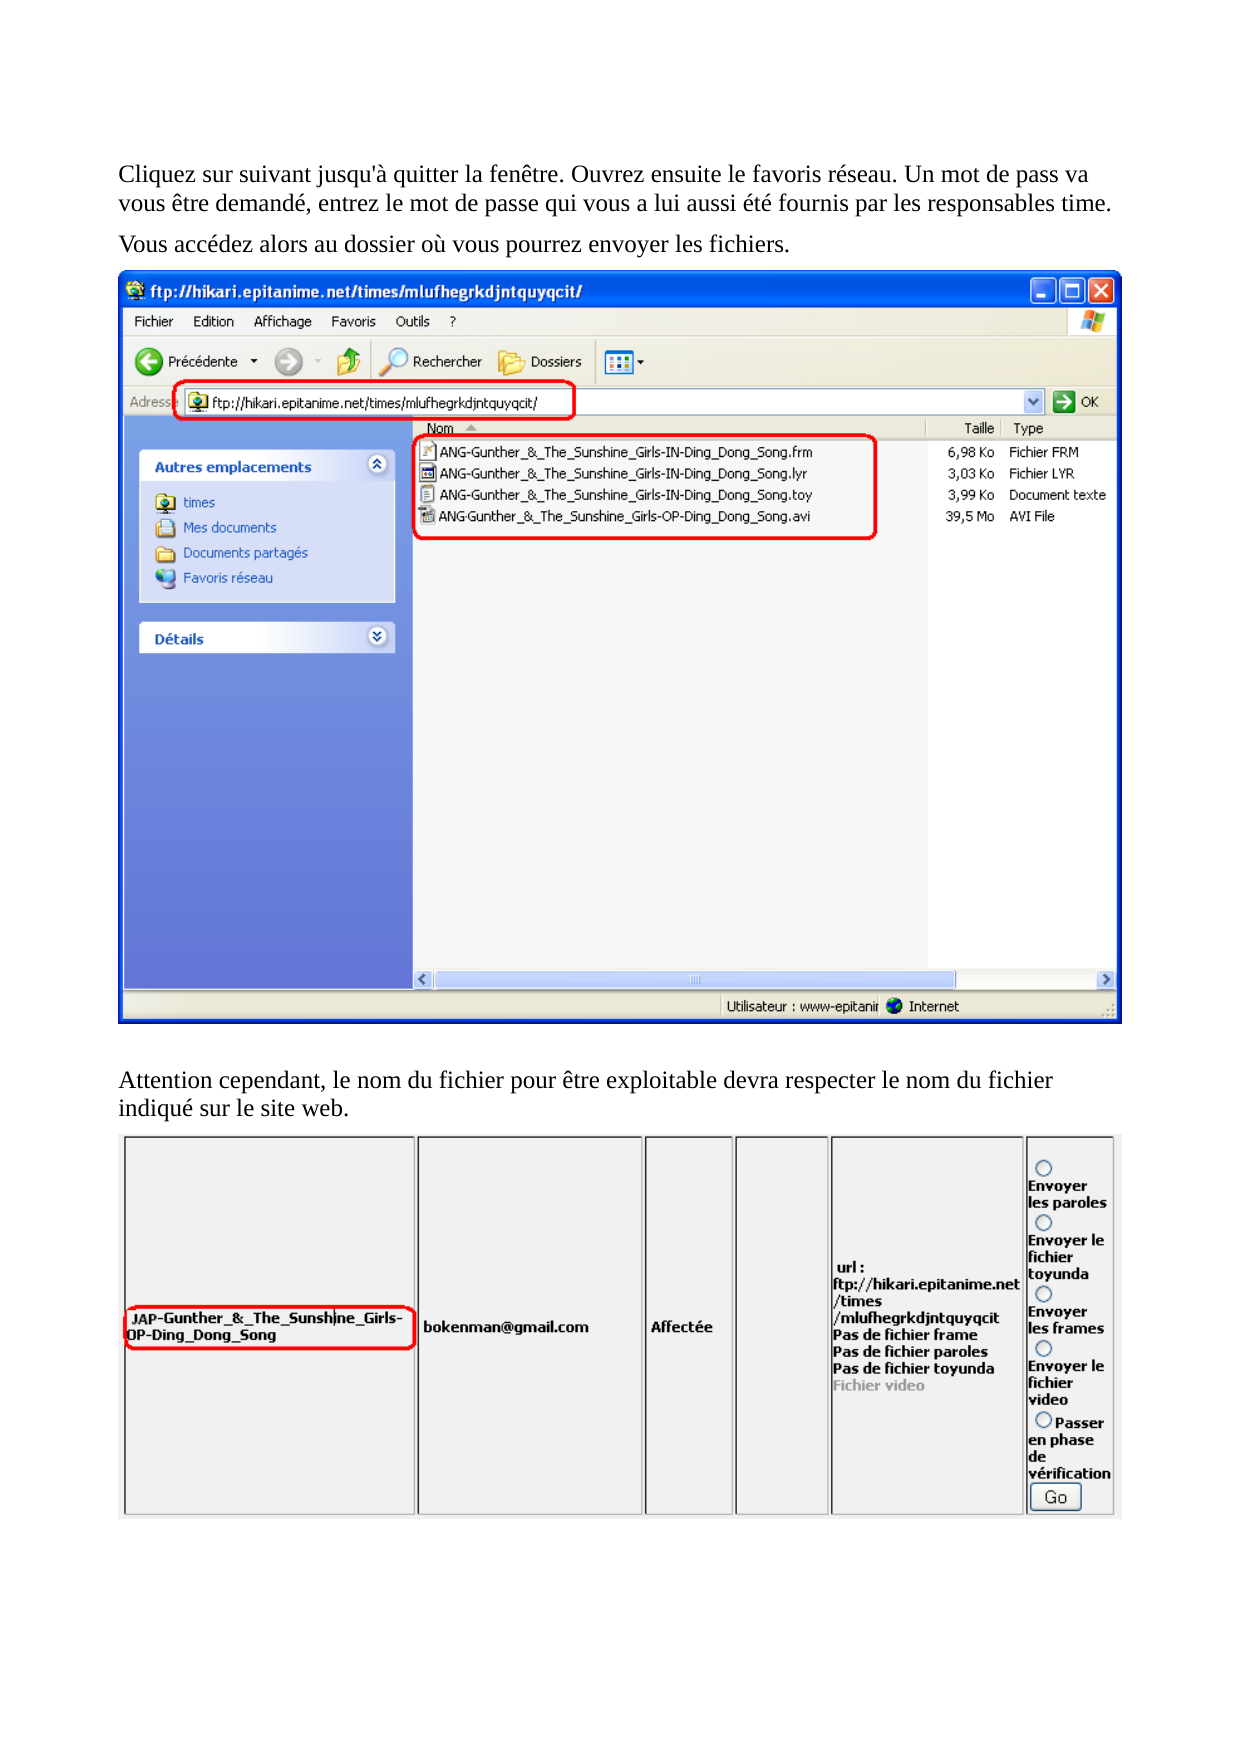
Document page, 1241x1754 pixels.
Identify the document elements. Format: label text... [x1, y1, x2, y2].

picture [118, 1134, 1122, 1519]
text Attention cependant, le nom du fichier pour être exploitable devra respecter le nom du fichier indiqué sur le site web. [118, 1065, 1122, 1122]
text Cliquez sur suivant jusqu'à quitter la fenêtre. Ouvrez ensuite le favoris réseau. Un mot de pass va vous être demandé, entrez le mot de passe qui vous a lui aussi été fournis par les responsables time. [118, 159, 1122, 217]
picture [118, 270, 1122, 1024]
text Vous accédez alors au dossier où vous pourrez envoyer les fichiers. [118, 229, 1122, 258]
